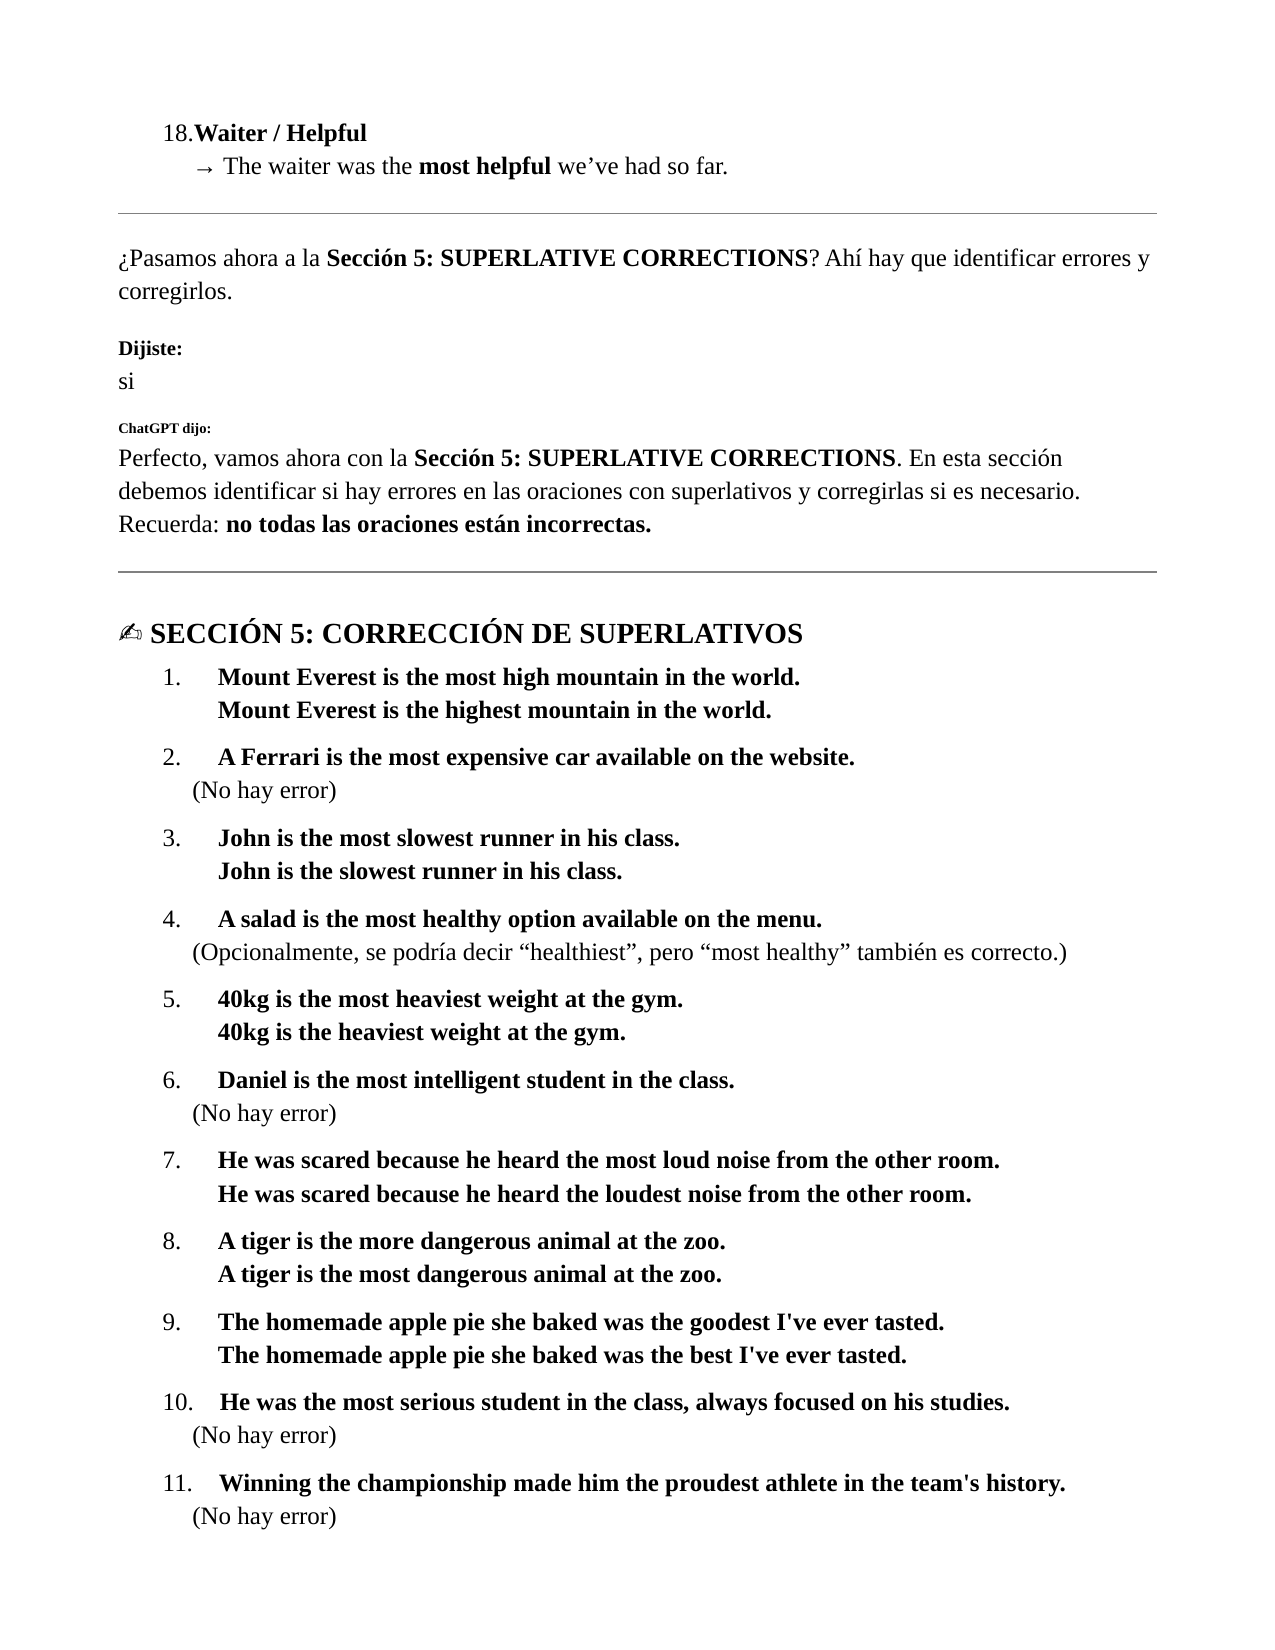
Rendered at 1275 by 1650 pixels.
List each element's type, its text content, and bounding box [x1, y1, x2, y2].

subtitle Dijiste: [118, 336, 1157, 360]
list ❌ A tiger is the more dangerous animal at the zoo. ✅ A tiger is the most dangerous animal at the zoo. [162, 1226, 1157, 1288]
list ✅ He was the most serious student in the class, always focused on his studies. (No hay error) [162, 1387, 1157, 1449]
subtitle ✍️ SECCIÓN 5: CORRECCIÓN DE SUPERLATIVOS [118, 616, 1157, 649]
list ✅ Winning the championship made him the proudest athlete in the team's history. (No hay error) [162, 1468, 1157, 1530]
list ❌ John is the most slowest runner in his class. ✅ John is the slowest runner in his class. [162, 823, 1157, 885]
text Perfecto, vamos ahora con la Sección 5: SUPERLATIVE CORRECTIONS. En esta sección debemos identificar si hay errores en las oraciones con superlativos y corregirlas si es necesario. Recuerda: no todas las oraciones están incorrectas. [118, 443, 1157, 538]
text si [118, 366, 1157, 395]
list ✅ A Ferrari is the most expensive car available on the website. (No hay error) [162, 742, 1157, 804]
list ✅ Daniel is the most intelligent student in the class. (No hay error) [162, 1065, 1157, 1127]
subtitle ChatGPT dijo: [118, 420, 1157, 437]
list ❌ Mount Everest is the most high mountain in the world. ✅ Mount Everest is the highest mountain in the world. [162, 662, 1157, 724]
list ❌ The homemade apple pie she baked was the goodest I've ever tasted. ✅ The homemade apple pie she baked was the best I've ever tasted. [162, 1307, 1157, 1369]
text ¿Pasamos ahora a la Sección 5: SUPERLATIVE CORRECTIONS? Ahí hay que identificar errores y corregirlos. [118, 243, 1157, 305]
list ✅ A salad is the most healthy option available on the menu. (Opcionalmente, se podría decir “healthiest”, pero “most healthy” también es correcto.) [162, 904, 1157, 966]
list ❌ 40kg is the most heaviest weight at the gym. ✅ 40kg is the heaviest weight at the gym. [162, 984, 1157, 1046]
list Waiter / Helpful → The waiter was the most helpful we’ve had so far. [162, 118, 1157, 180]
list ❌ He was scared because he heard the most loud noise from the other room. ✅ He was scared because he heard the loudest noise from the other room. [162, 1146, 1157, 1207]
